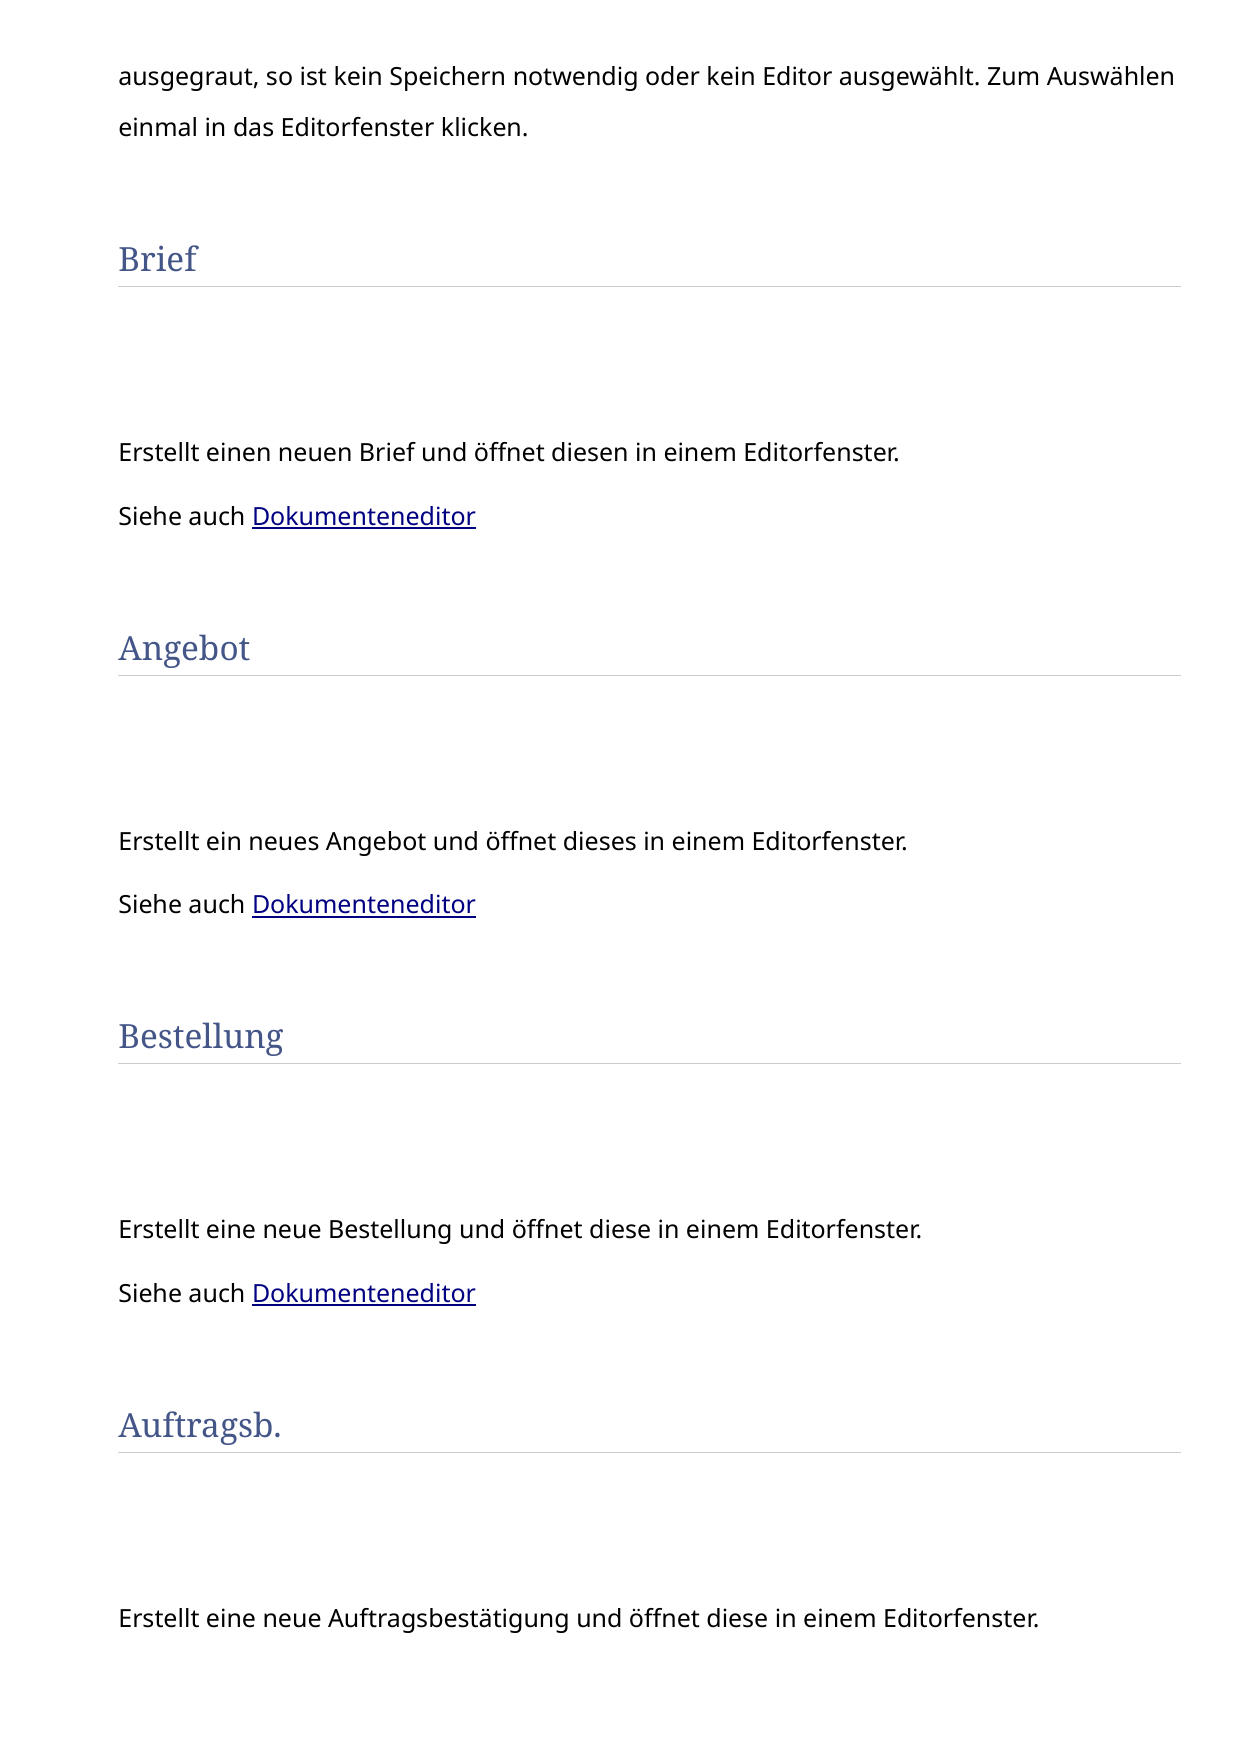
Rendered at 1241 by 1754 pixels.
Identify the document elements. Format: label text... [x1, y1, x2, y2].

subtitle Brief [118, 236, 1181, 286]
text Erstellt einen neuen Brief und öffnet diesen in einem Editorfenster. [118, 435, 1181, 469]
text Siehe auch Dokumenteneditor [118, 499, 1181, 533]
subtitle Angebot [118, 625, 1181, 675]
text ausgegraut, so ist kein Speichern notwendig oder kein Editor ausgewählt. Zum Auswählen einmal in das Editorfenster klicken. [118, 59, 1181, 144]
text Erstellt eine neue Auftragsbestätigung und öffnet diese in einem Editorfenster. [118, 1601, 1181, 1635]
text Erstellt ein neues Angebot und öffnet dieses in einem Editorfenster. [118, 824, 1181, 858]
subtitle Bestellung [118, 1013, 1181, 1063]
text Erstellt eine neue Bestellung und öffnet diese in einem Editorfenster. [118, 1212, 1181, 1246]
subtitle Auftragsb. [118, 1402, 1181, 1452]
text Siehe auch Dokumenteneditor [118, 887, 1181, 921]
text Siehe auch Dokumenteneditor [118, 1276, 1181, 1310]
